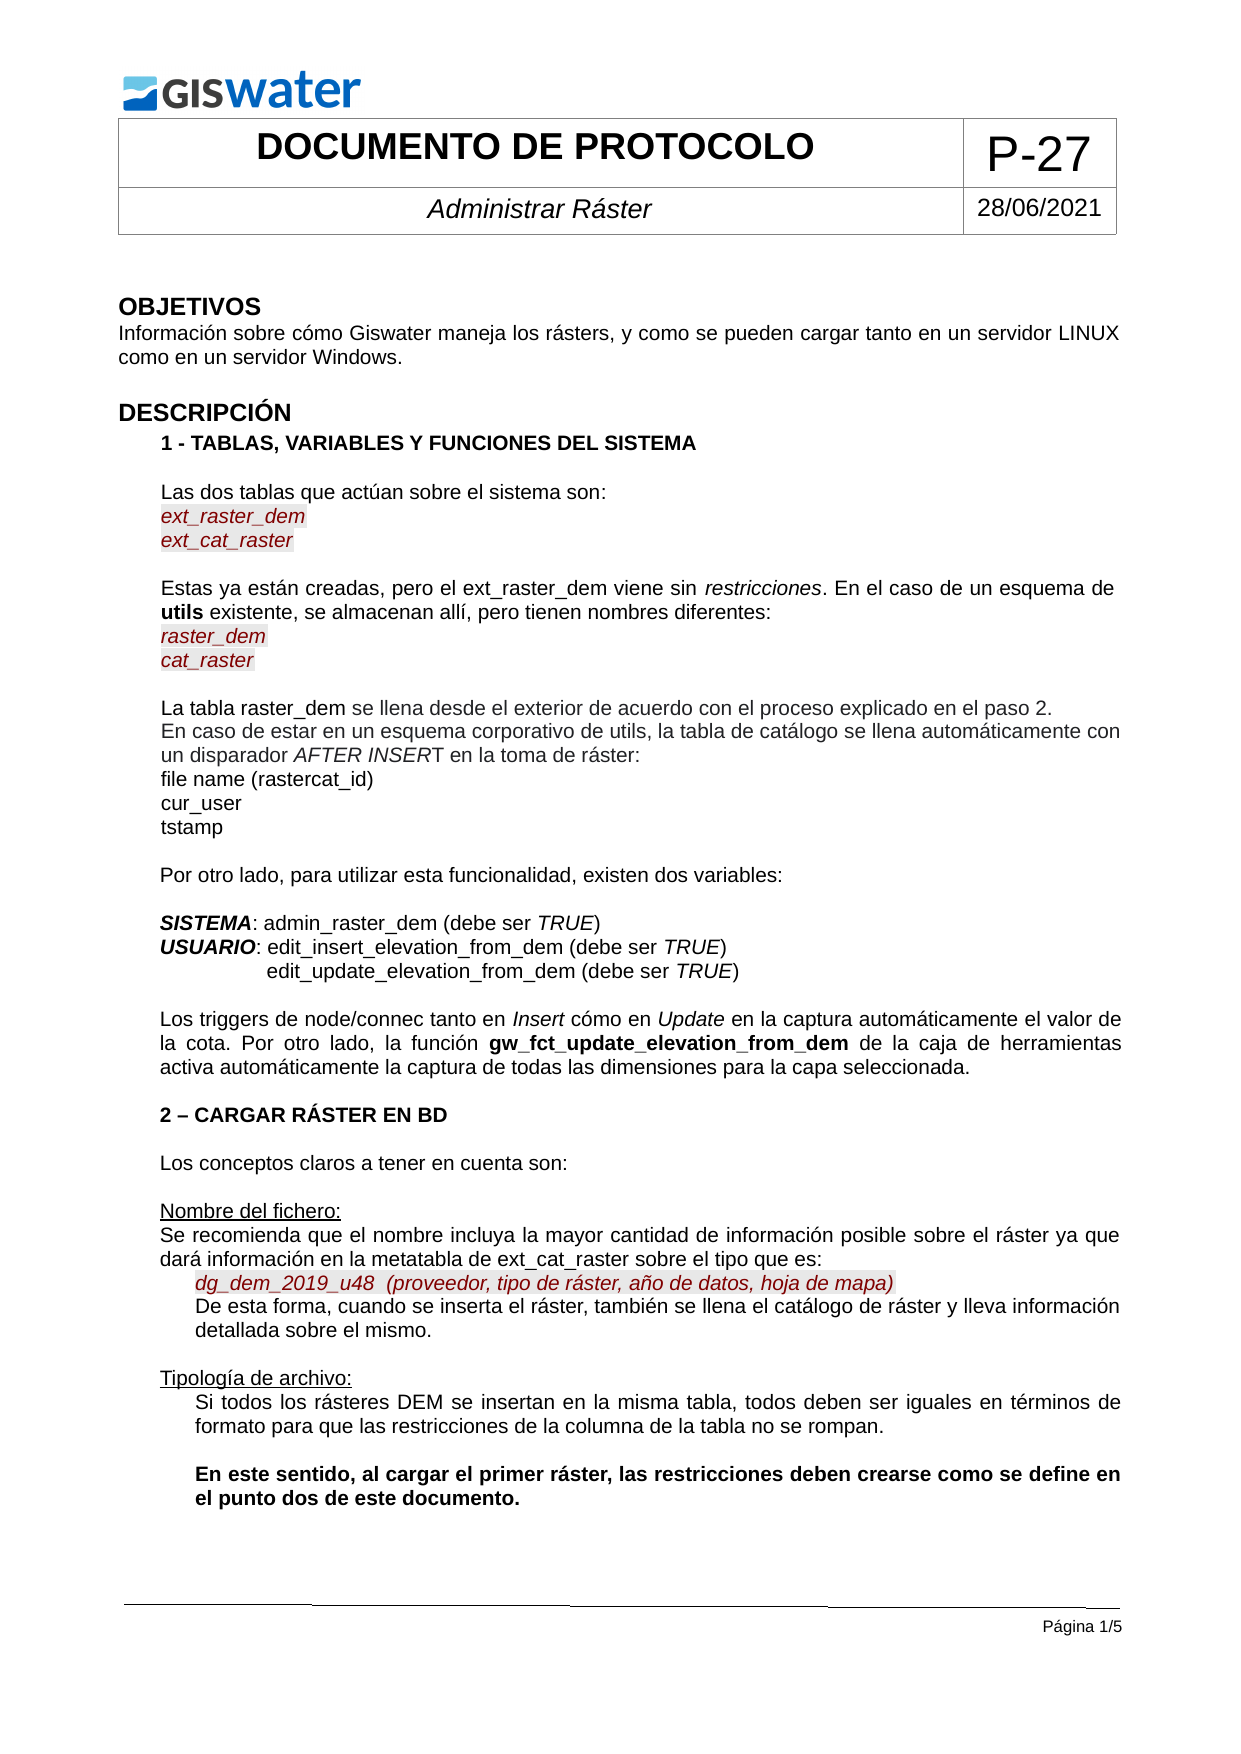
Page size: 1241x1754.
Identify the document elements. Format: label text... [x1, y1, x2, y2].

text Por otro lado, para utilizar esta funcionalidad, existen dos variables: [159, 863, 1122, 887]
text Nombre del fichero: [159, 1198, 1122, 1222]
text 1 - TABLAS, VARIABLES Y FUNCIONES DEL SISTEMA [118, 427, 1122, 456]
text Las dos tablas que actúan sobre el sistema son: [118, 480, 1122, 504]
text Se recomienda que el nombre incluya la mayor cantidad de información posible sobre el ráster ya que dará información en la metatabla de ext_cat_raster sobre el tipo que es: [159, 1222, 1122, 1270]
text En este sentido, al cargar el primer ráster, las restricciones deben crearse como se define en el punto dos de este documento. [195, 1462, 1122, 1510]
text Los conceptos claros a tener en cuenta son: [159, 1151, 1122, 1174]
text ext_raster_dem [118, 504, 1122, 528]
text SISTEMA: admin_raster_dem (debe ser TRUE) [159, 911, 1122, 935]
list DESCRIPCIÓN [118, 398, 1122, 427]
text La tabla raster_dem se llena desde el exterior de acuerdo con el proceso explicado en el paso 2. [118, 695, 1122, 719]
text 2 – CARGAR RÁSTER EN BD [159, 1103, 1122, 1127]
text cur_user [118, 791, 1122, 815]
text USUARIO: edit_insert_elevation_from_dem (debe ser TRUE) [159, 935, 1122, 959]
text De esta forma, cuando se inserta el ráster, también se llena el catálogo de ráster y lleva información detallada sobre el mismo. [195, 1294, 1122, 1342]
text tstamp [118, 815, 1122, 839]
text Información sobre cómo Giswater maneja los rásters, y como se pueden cargar tanto en un servidor LINUX como en un servidor Windows. [118, 321, 1122, 368]
text Tipología de archivo: [159, 1366, 1122, 1390]
text file name (rastercat_id) [118, 767, 1122, 791]
text edit_update_elevation_from_dem (debe ser TRUE) [159, 959, 1122, 983]
text dg_dem_2019_u48 (proveedor, tipo de ráster, año de datos, hoja de mapa) [195, 1270, 1122, 1294]
text cat_raster [118, 647, 1122, 671]
text raster_dem [118, 623, 1122, 647]
text Los triggers de node/connec tanto en Insert cómo en Update en la captura automáticamente el valor de la cota. Por otro lado, la función gw_fct_update_elevation_from_dem de la caja de herramientas activa automáticamente la captura de todas las dimensiones para la capa seleccionada. [159, 1007, 1122, 1079]
list OBJETIVOS [118, 292, 1122, 321]
picture [119, 66, 365, 115]
text Estas ya están creadas, pero el ext_raster_dem viene sin restricciones. En el caso de un esquema de utils existente, se almacenan allí, pero tienen nombres diferentes: [118, 576, 1122, 623]
text En caso de estar en un esquema corporativo de utils, la tabla de catálogo se llena automáticamente con un disparador AFTER INSERT en la toma de ráster: [118, 719, 1122, 767]
text ext_cat_raster [118, 528, 1122, 552]
text Si todos los rásteres DEM se insertan en la misma tabla, todos deben ser iguales en términos de formato para que las restricciones de la columna de la tabla no se rompan. [195, 1390, 1122, 1438]
